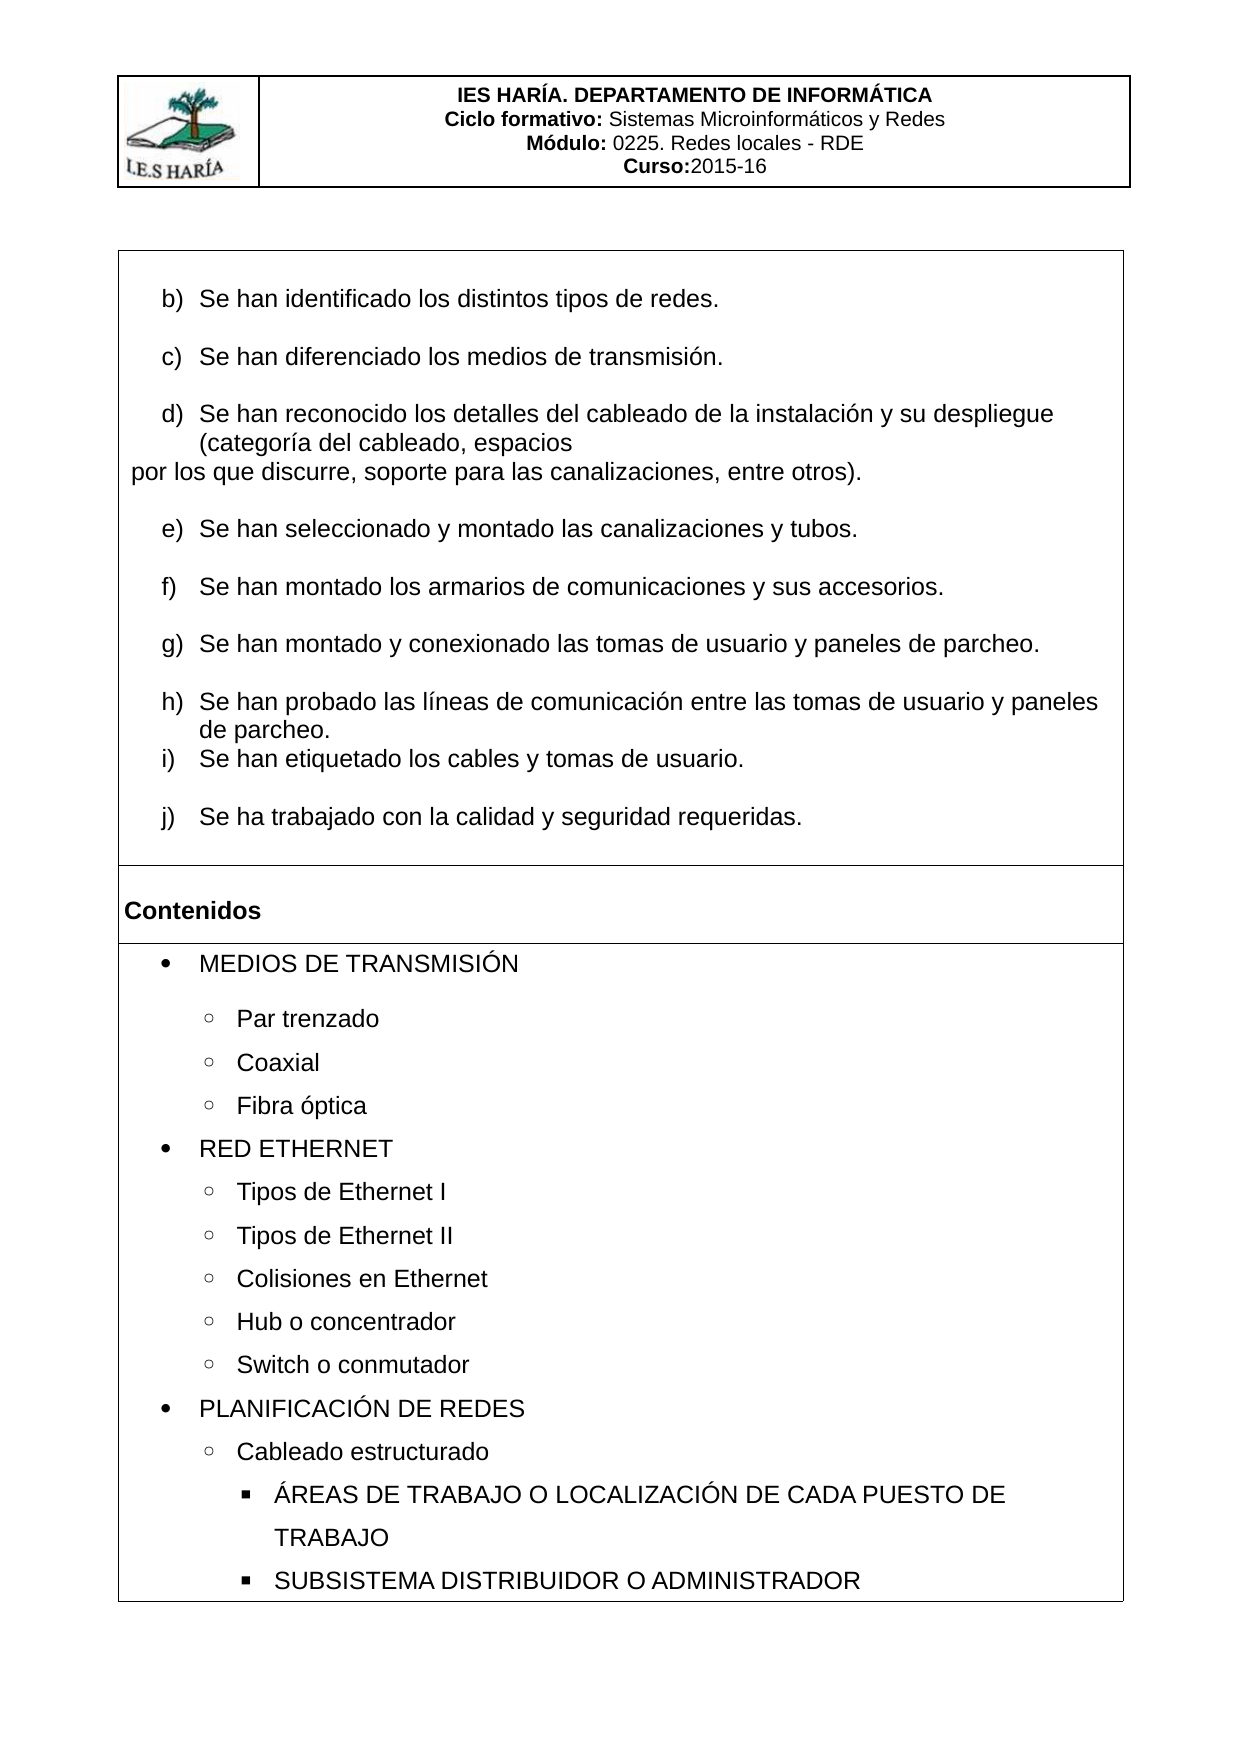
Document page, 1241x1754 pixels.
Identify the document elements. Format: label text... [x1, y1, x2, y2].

table_cell MEDIOS DE TRANSMISIÓN Par trenzado Coaxial Fibra óptica RED ETHERNET Tipos de Ethernet I Tipos de Ethernet II Colisiones en Ethernet Hub o concentrador Switch o conmutador PLANIFICACIÓN DE REDES Cableado estructurado ÁREAS DE TRABAJO O LOCALIZACIÓN DE CADA PUESTO DE TRABAJO SUBSISTEMA DISTRIBUIDOR O ADMINISTRADOR CUARTOS DE TELECOMUNICACIONES SUBSISTEMA HORIZONTAL O DE PLANTA SUBSISTEMA VERTICAL O BACKBONE Dispositivos de red Tipos de medios I Tipos de medios II CABLEADO DE REDES Instalación física de la red Elementos de la instalación. La instalación eléctrica y de aire acondicionado Elementos de conectividad I Elementos de conectividad II Elementos de conectividad III Instalación del Centro de Proceso de Datos Certificación de la Instalación [119, 944, 1123, 1601]
table_cell Contenidos [119, 866, 1123, 943]
picture [123, 82, 241, 180]
table_cell Se han reconocido los principios funcionales de las redes locales. Se han identificado los distintos tipos de redes. Se han diferenciado los medios de transmisión. Se han reconocido los detalles del cableado de la instalación y su despliegue (categoría del cableado, espacios por los que discurre, soporte para las canalizaciones, entre otros). Se han seleccionado y montado las canalizaciones y tubos. Se han montado los armarios de comunicaciones y sus accesorios. Se han montado y conexionado las tomas de usuario y paneles de parcheo. Se han probado las líneas de comunicación entre las tomas de usuario y paneles de parcheo. Se han etiquetado los cables y tomas de usuario. Se ha trabajado con la calidad y seguridad requeridas. [119, 251, 1123, 865]
